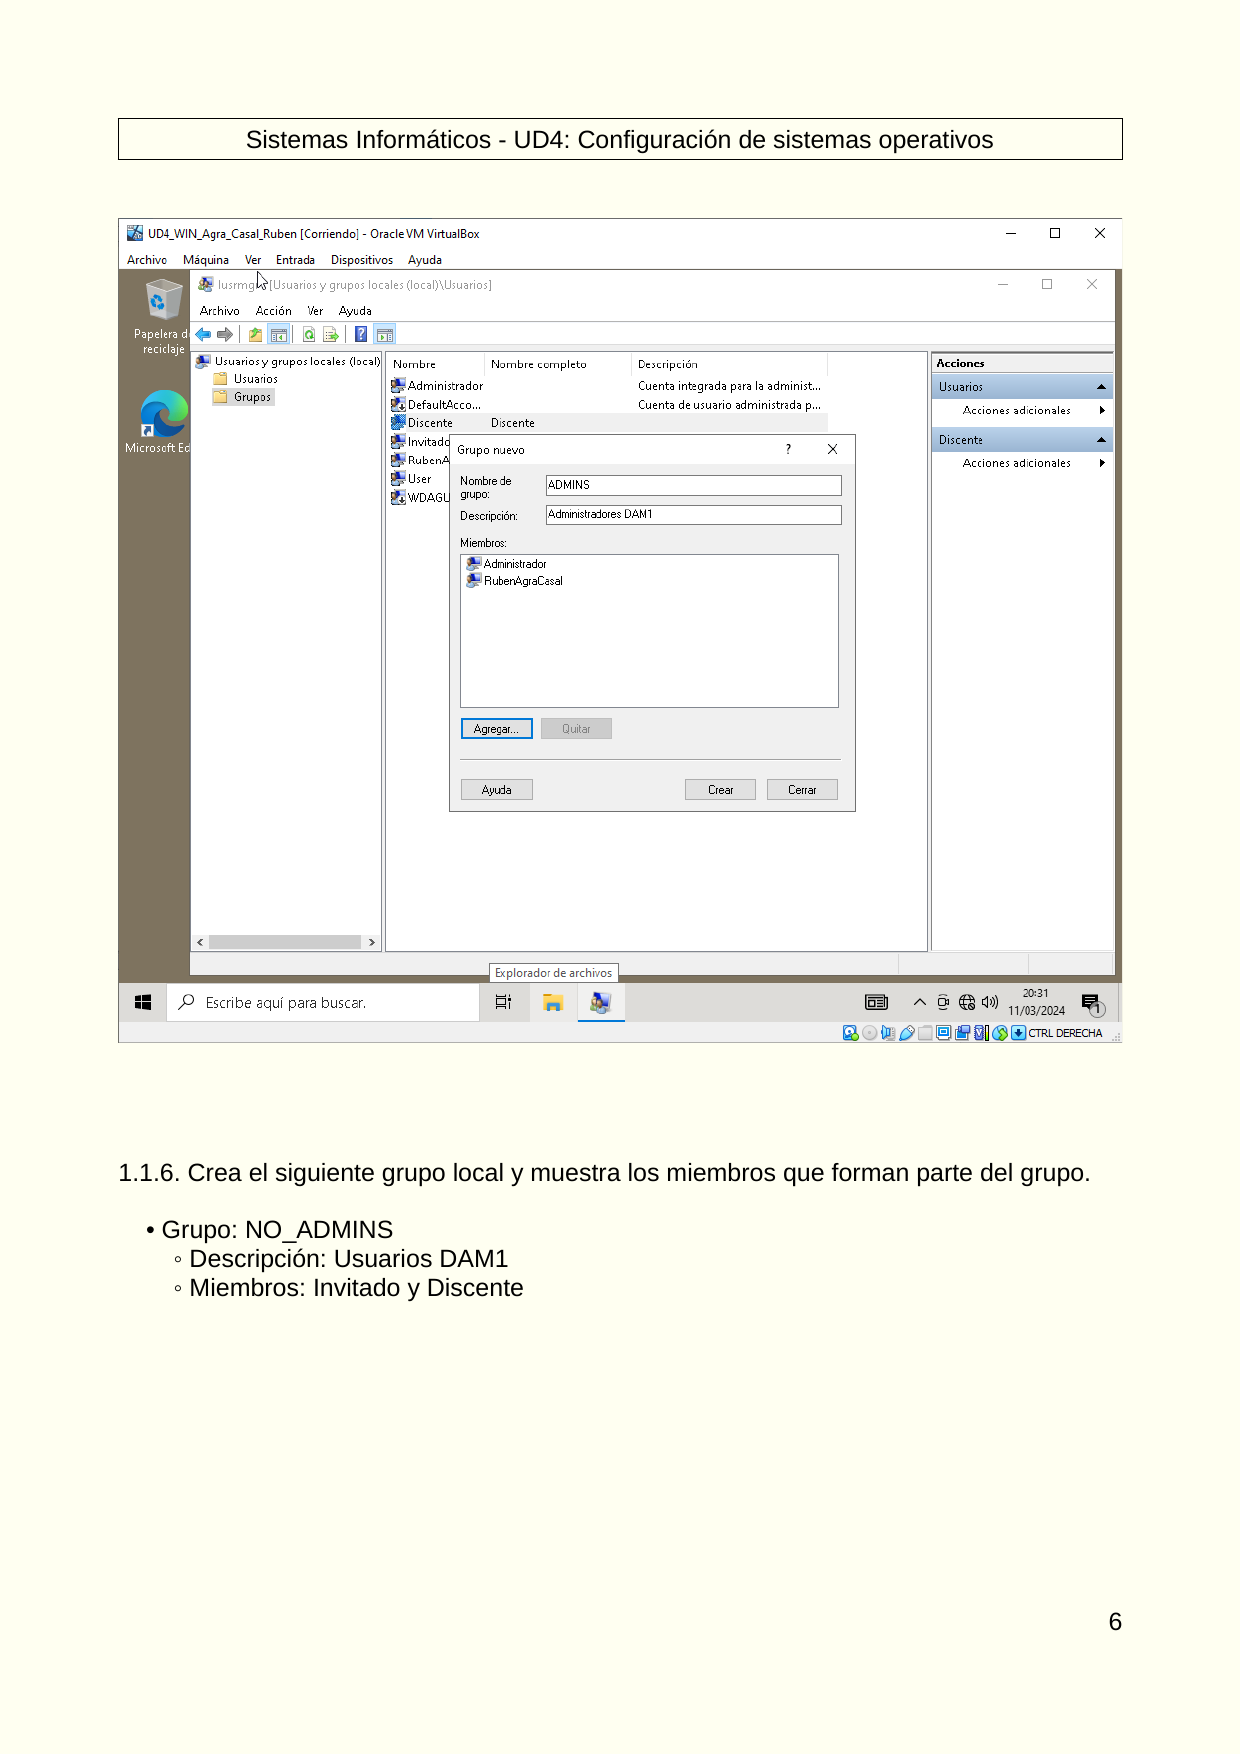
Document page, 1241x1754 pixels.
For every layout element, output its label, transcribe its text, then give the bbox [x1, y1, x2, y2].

text 1.1.6. Crea el siguiente grupo local y muestra los miembros que forman parte del grupo. [118, 1157, 1122, 1186]
picture [118, 218, 1123, 1043]
text ◦ Miembros: Invitado y Discente [118, 1272, 1122, 1301]
text • Grupo: NO_ADMINS [118, 1215, 1122, 1244]
text ◦ Descripción: Usuarios DAM1 [118, 1244, 1122, 1272]
